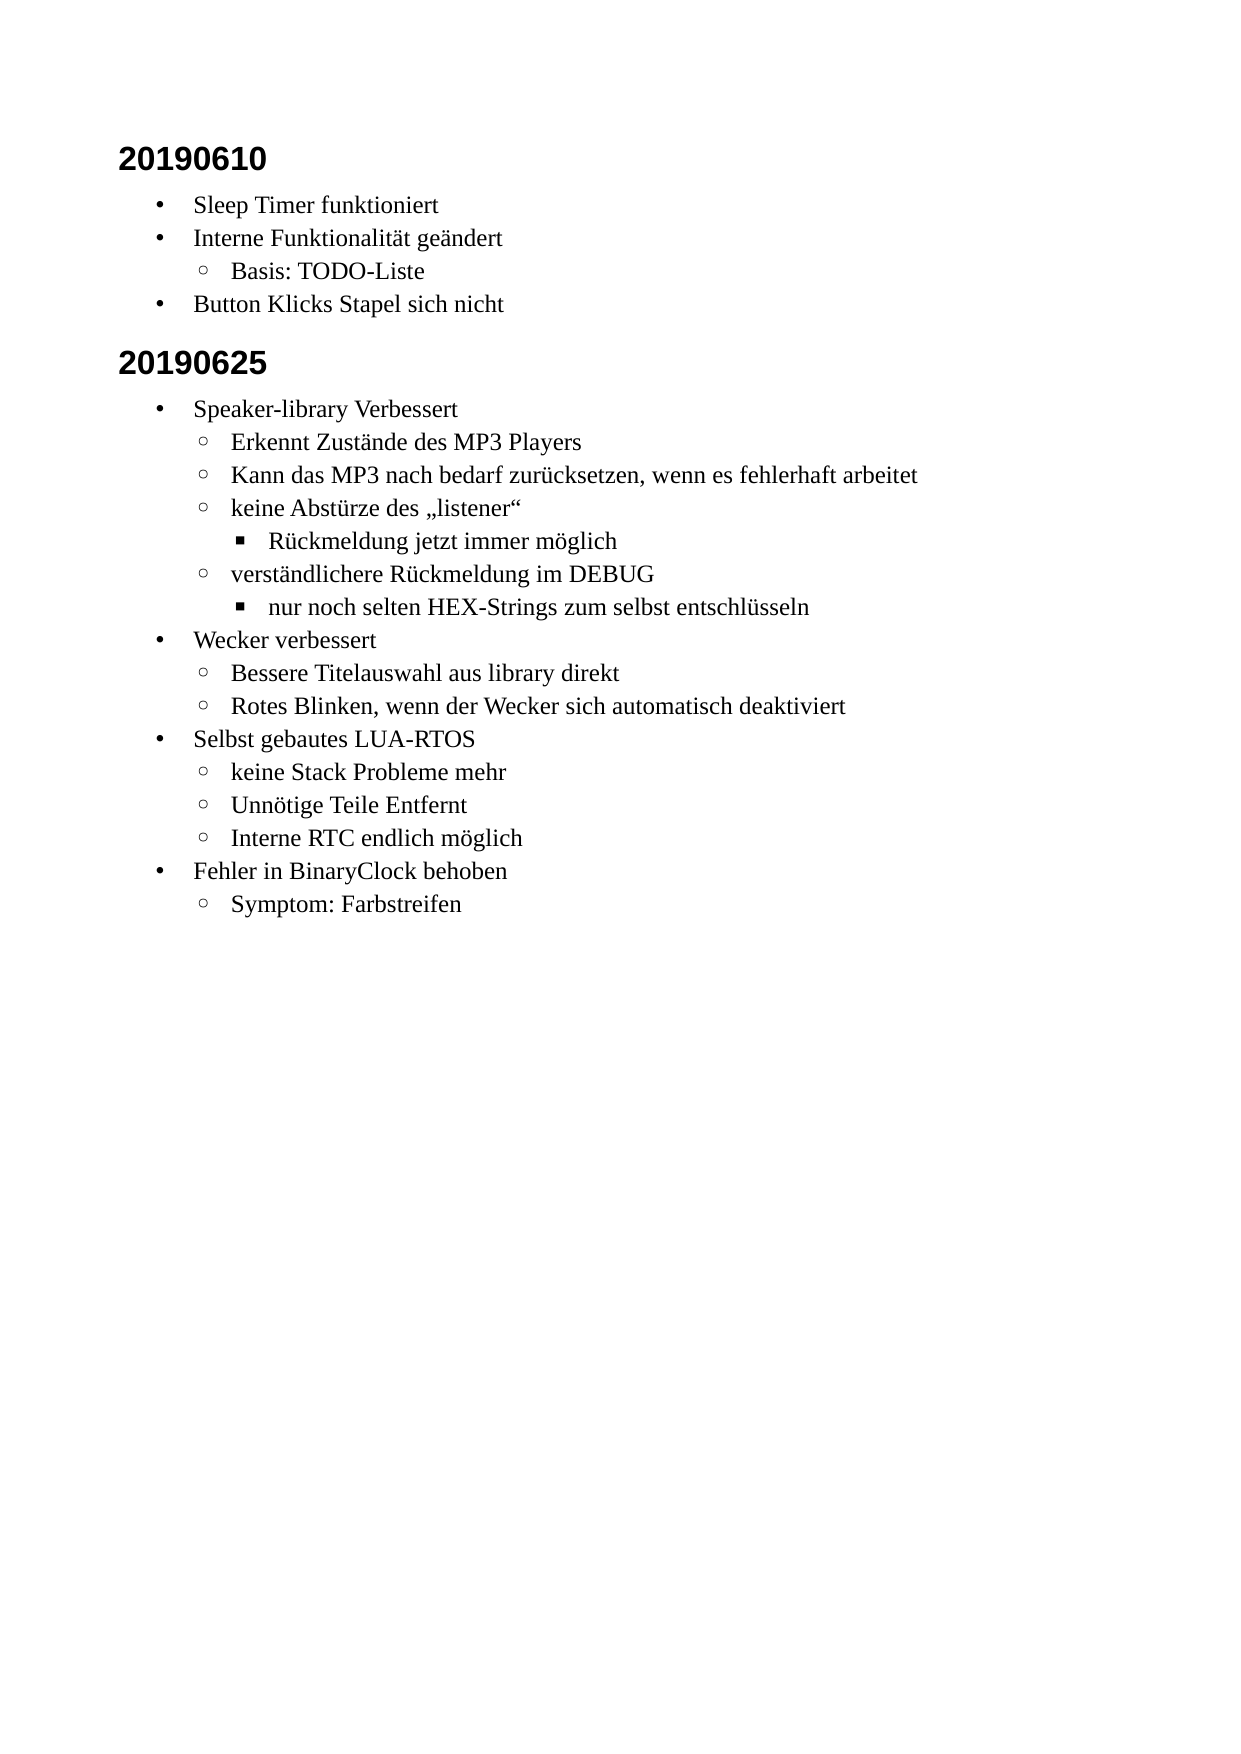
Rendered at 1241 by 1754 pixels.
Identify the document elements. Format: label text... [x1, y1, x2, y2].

subtitle 20190625 [118, 343, 1122, 382]
list nur noch selten HEX-Strings zum selbst entschlüsseln [231, 592, 1122, 621]
list Symptom: Farbstreifen [193, 889, 1122, 918]
list keine Stack Probleme mehr [193, 757, 1122, 786]
list Interne Funktionalität geändert [156, 223, 1122, 252]
list Erkennt Zustände des MP3 Players [193, 427, 1122, 456]
list Rückmeldung jetzt immer möglich [231, 526, 1122, 555]
list Wecker verbessert [156, 625, 1122, 654]
list Unnötige Teile Entfernt [193, 790, 1122, 819]
list Rotes Blinken, wenn der Wecker sich automatisch deaktiviert [193, 691, 1122, 720]
list Bessere Titelauswahl aus library direkt [193, 658, 1122, 687]
list verständlichere Rückmeldung im DEBUG [193, 559, 1122, 588]
list Button Klicks Stapel sich nicht [156, 289, 1122, 318]
list Fehler in BinaryClock behoben [156, 856, 1122, 885]
list Interne RTC endlich möglich [193, 823, 1122, 852]
list Kann das MP3 nach bedarf zurücksetzen, wenn es fehlerhaft arbeitet [193, 460, 1122, 489]
subtitle 20190610 [118, 139, 1122, 178]
list Speaker-library Verbessert [156, 394, 1122, 423]
list Selbst gebautes LUA-RTOS [156, 724, 1122, 753]
list Basis: TODO-Liste [193, 256, 1122, 285]
list keine Abstürze des „listener“ [193, 493, 1122, 522]
list Sleep Timer funktioniert [156, 190, 1122, 219]
